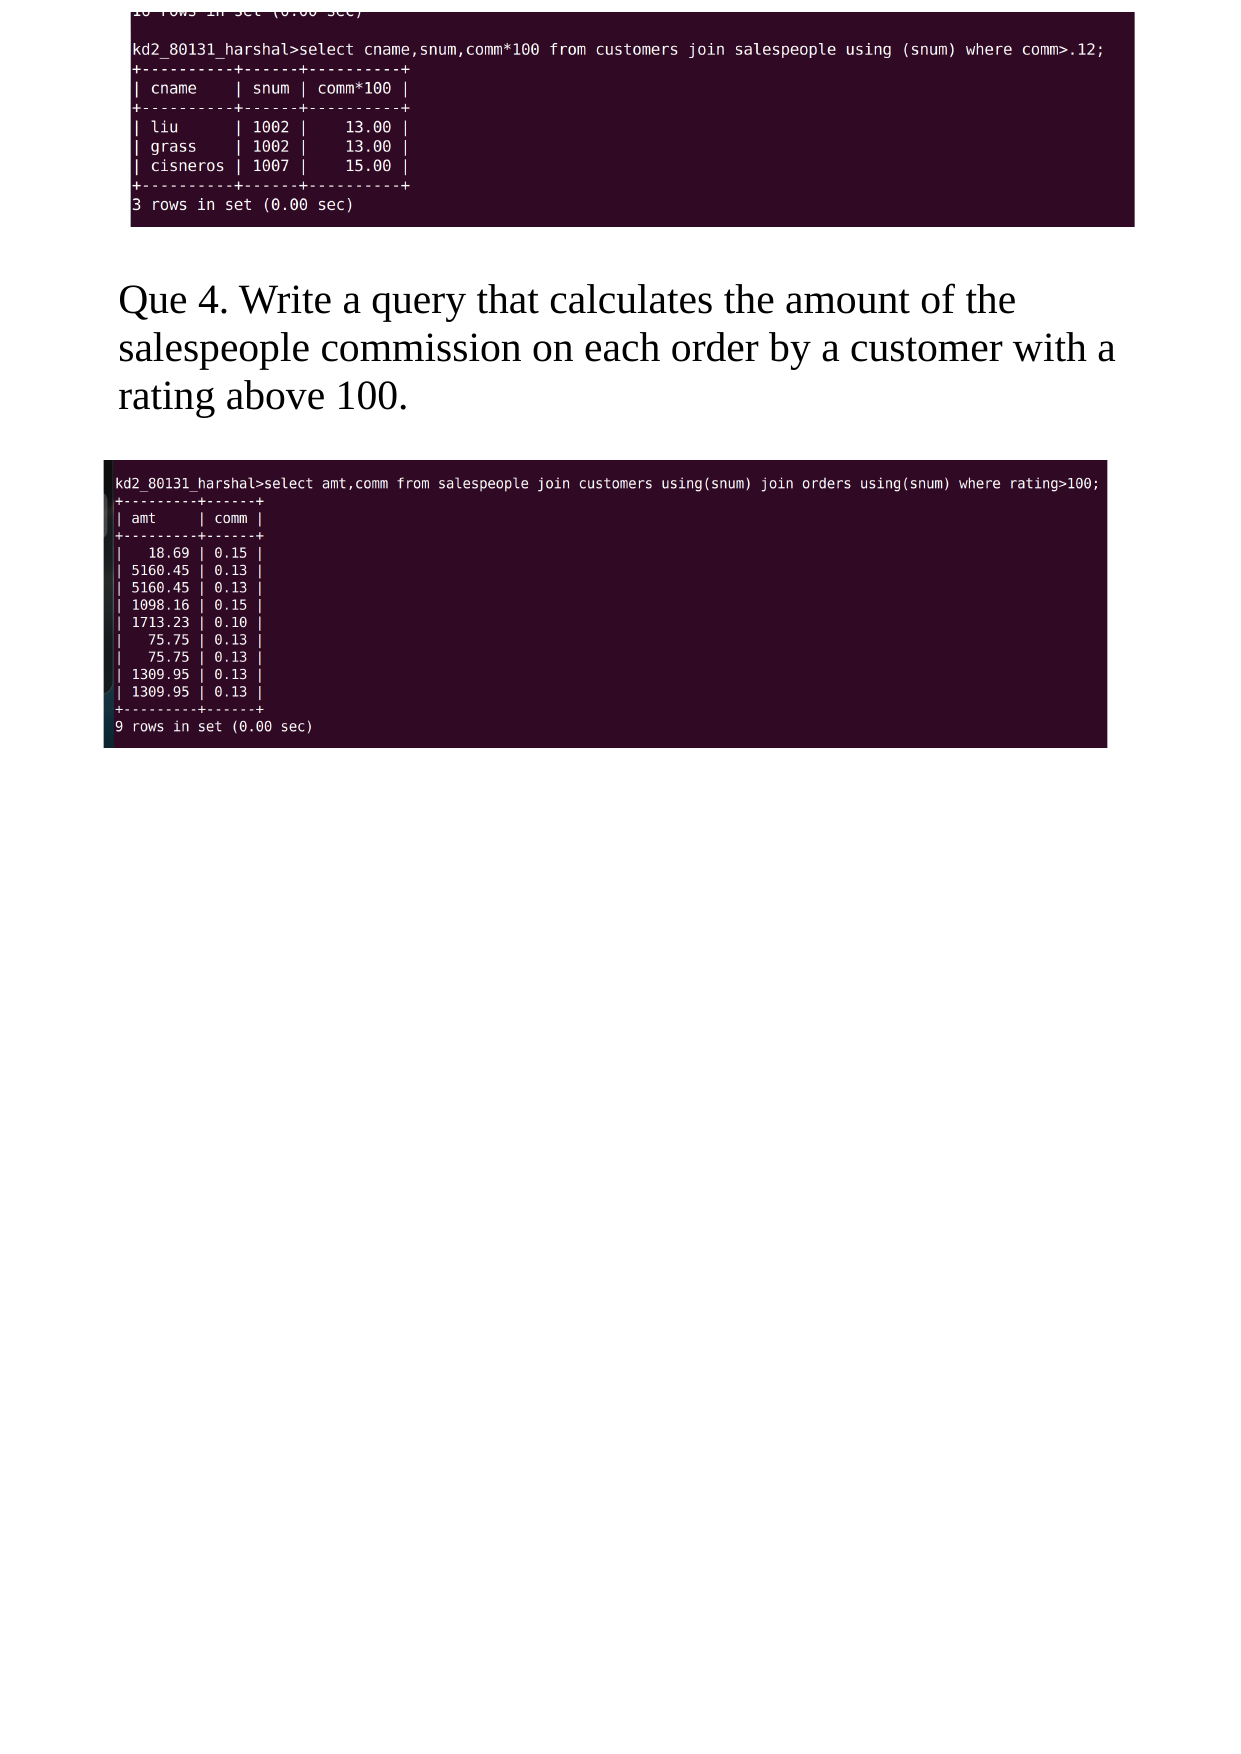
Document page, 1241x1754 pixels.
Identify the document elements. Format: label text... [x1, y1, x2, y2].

text Que 4. Write a query that calculates the amount of the salespeople commission on each order by a customer with a rating above 100. [118, 275, 1122, 419]
picture [130, 12, 1135, 227]
picture [103, 460, 1108, 748]
